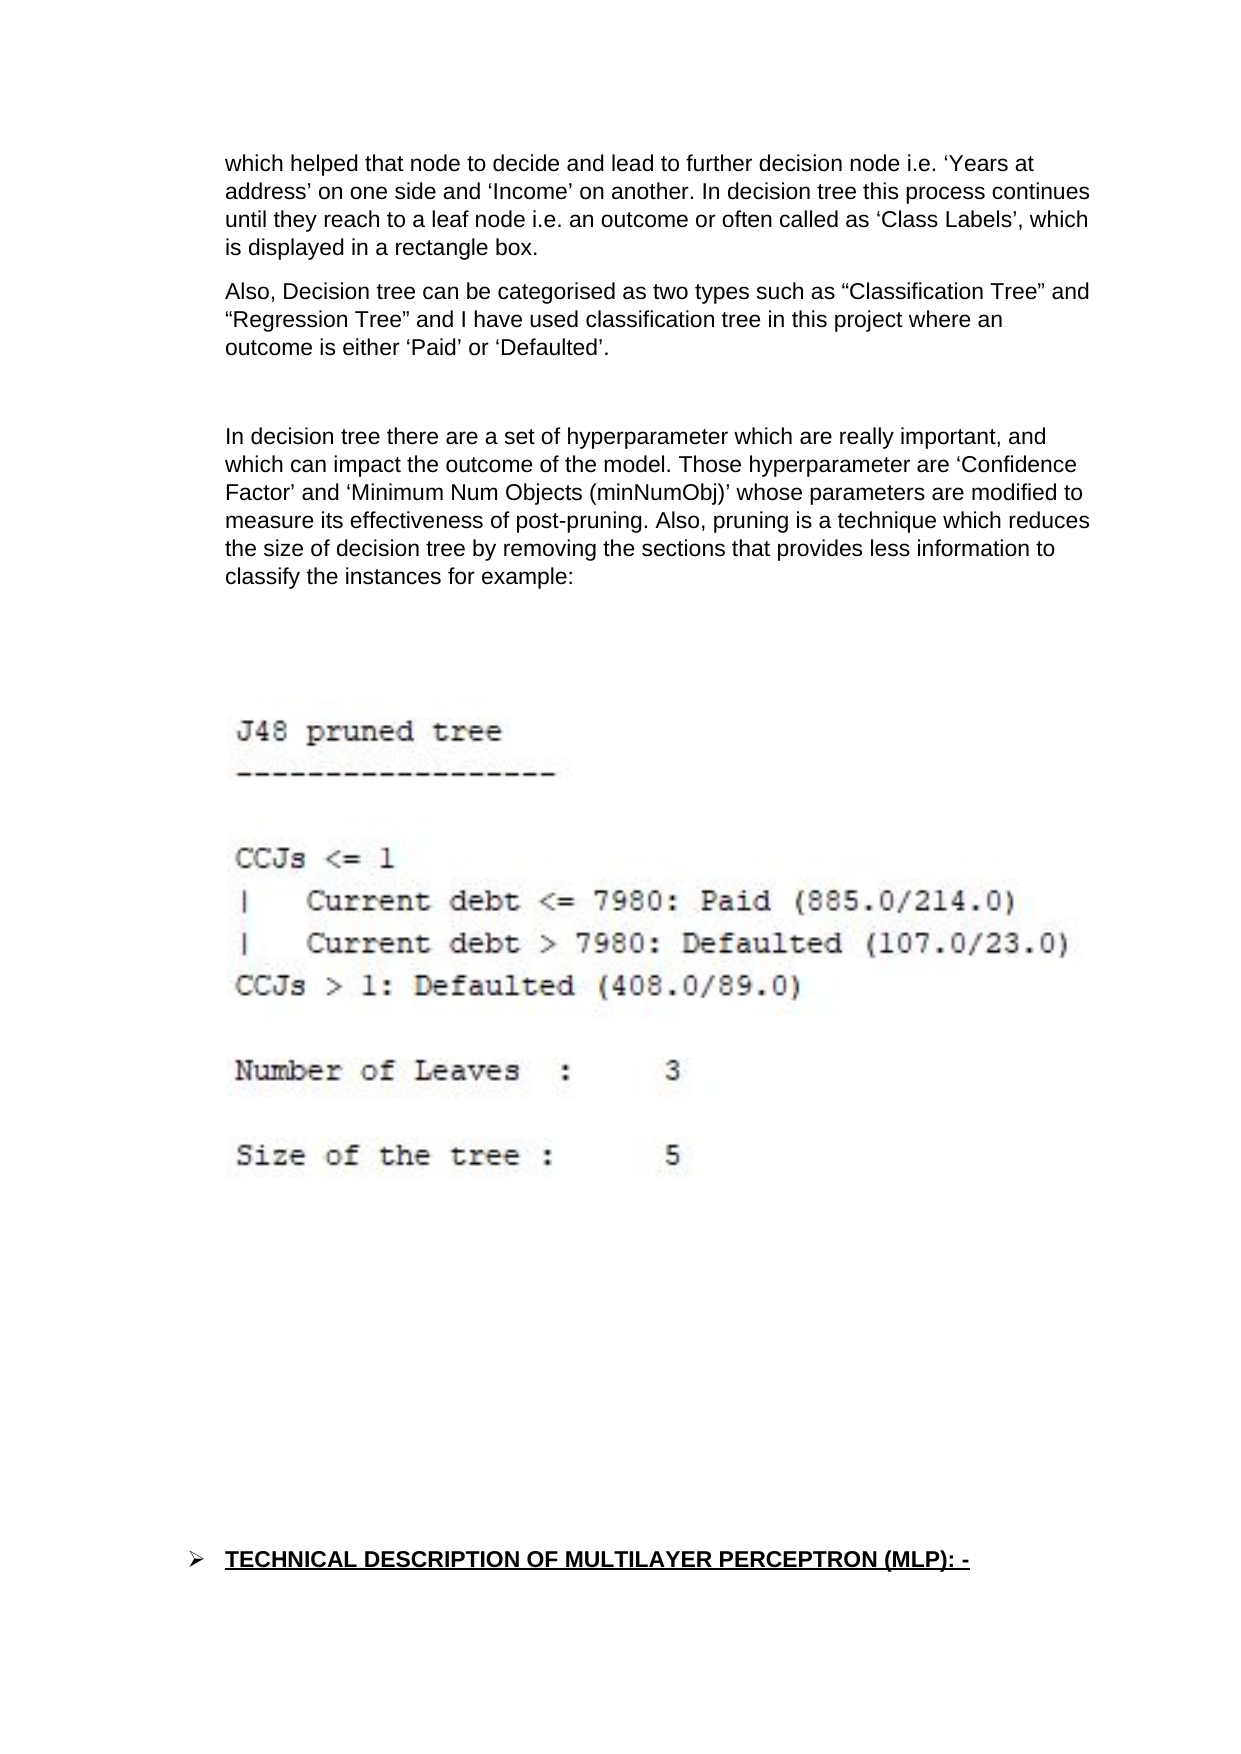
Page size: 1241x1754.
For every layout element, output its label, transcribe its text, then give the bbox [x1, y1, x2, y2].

text Also, Decision tree can be categorised as two types such as “Classification Tree” and “Regression Tree” and I have used classification tree in this project where an outcome is either ‘Paid’ or ‘Defaulted’. [225, 278, 1090, 361]
text In decision tree there are a set of hyperparameter which are really important, and which can impact the outcome of the model. Those hyperparameter are ‘Confidence Factor’ and ‘Minimum Num Objects (minNumObj)’ whose parameters are modified to measure its effectiveness of post-pruning. Also, pruning is a technique which reduces the size of decision tree by removing the sections that provides less information to classify the instances for example: [225, 423, 1090, 589]
list TECHNICAL DESCRIPTION OF MULTILAYER PERCEPTRON (MLP): - [187, 1546, 1090, 1572]
text which helped that node to decide and lead to further decision node i.e. ‘Years at address’ on one side and ‘Income’ on another. In decision tree this process continues until they reach to a leaf node i.e. an outcome or often called as ‘Class Labels’, which is displayed in a rectangle box. [225, 150, 1090, 260]
